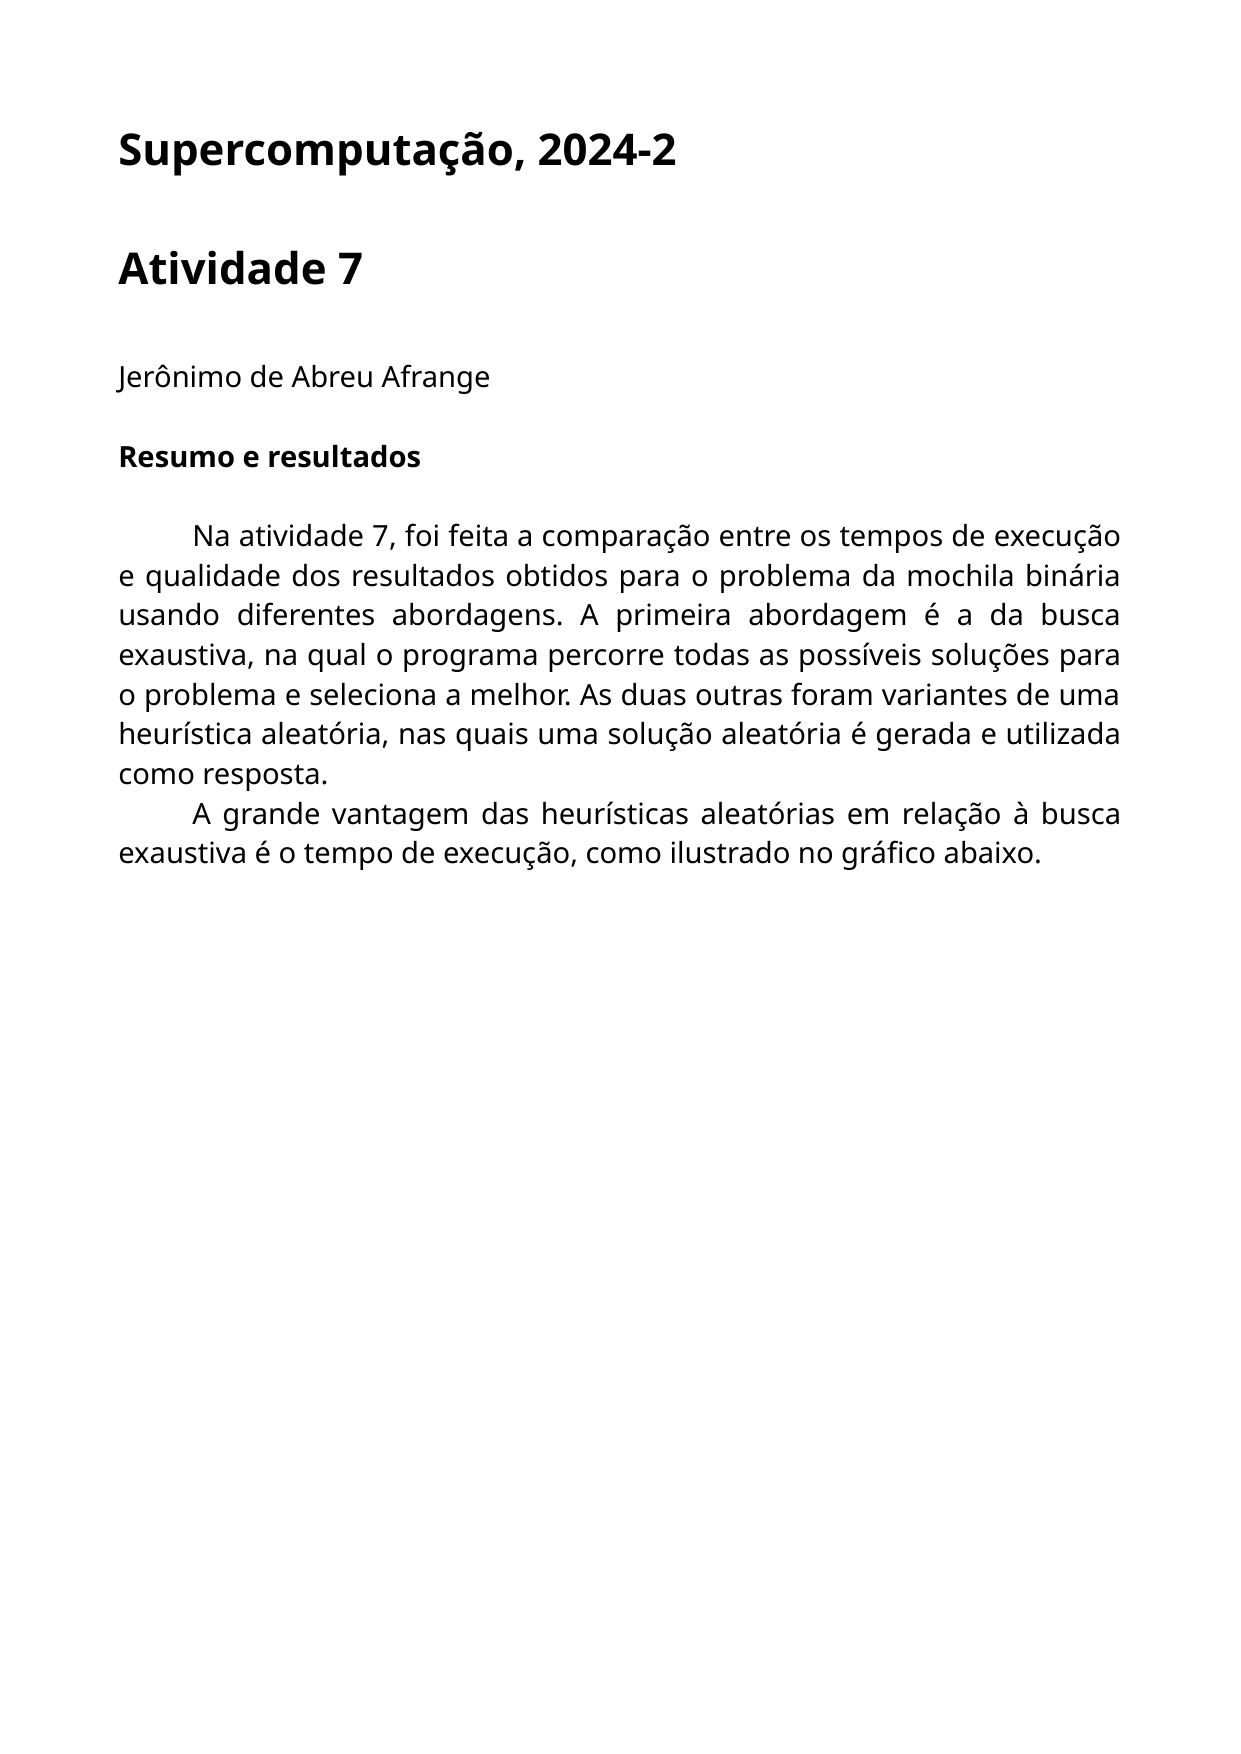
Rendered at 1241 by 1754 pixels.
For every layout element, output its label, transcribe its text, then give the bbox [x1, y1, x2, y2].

text Jerônimo de Abreu Afrange [118, 356, 1122, 396]
text Atividade 7 [118, 237, 1122, 297]
text Na atividade 7, foi feita a comparação entre os tempos de execução e qualidade dos resultados obtidos para o problema da mochila binária usando diferentes abordagens. A primeira abordagem é a da busca exaustiva, na qual o programa percorre todas as possíveis soluções para o problema e seleciona a melhor. As duas outras foram variantes de uma heurística aleatória, nas quais uma solução aleatória é gerada e utilizada como resposta. [118, 515, 1122, 793]
text Supercomputação, 2024-2 [118, 118, 1122, 178]
text Resumo e resultados [118, 436, 1122, 476]
text A grande vantagem das heurísticas aleatórias em relação à busca exaustiva é o tempo de execução, como ilustrado no gráfico abaixo. [118, 793, 1122, 872]
